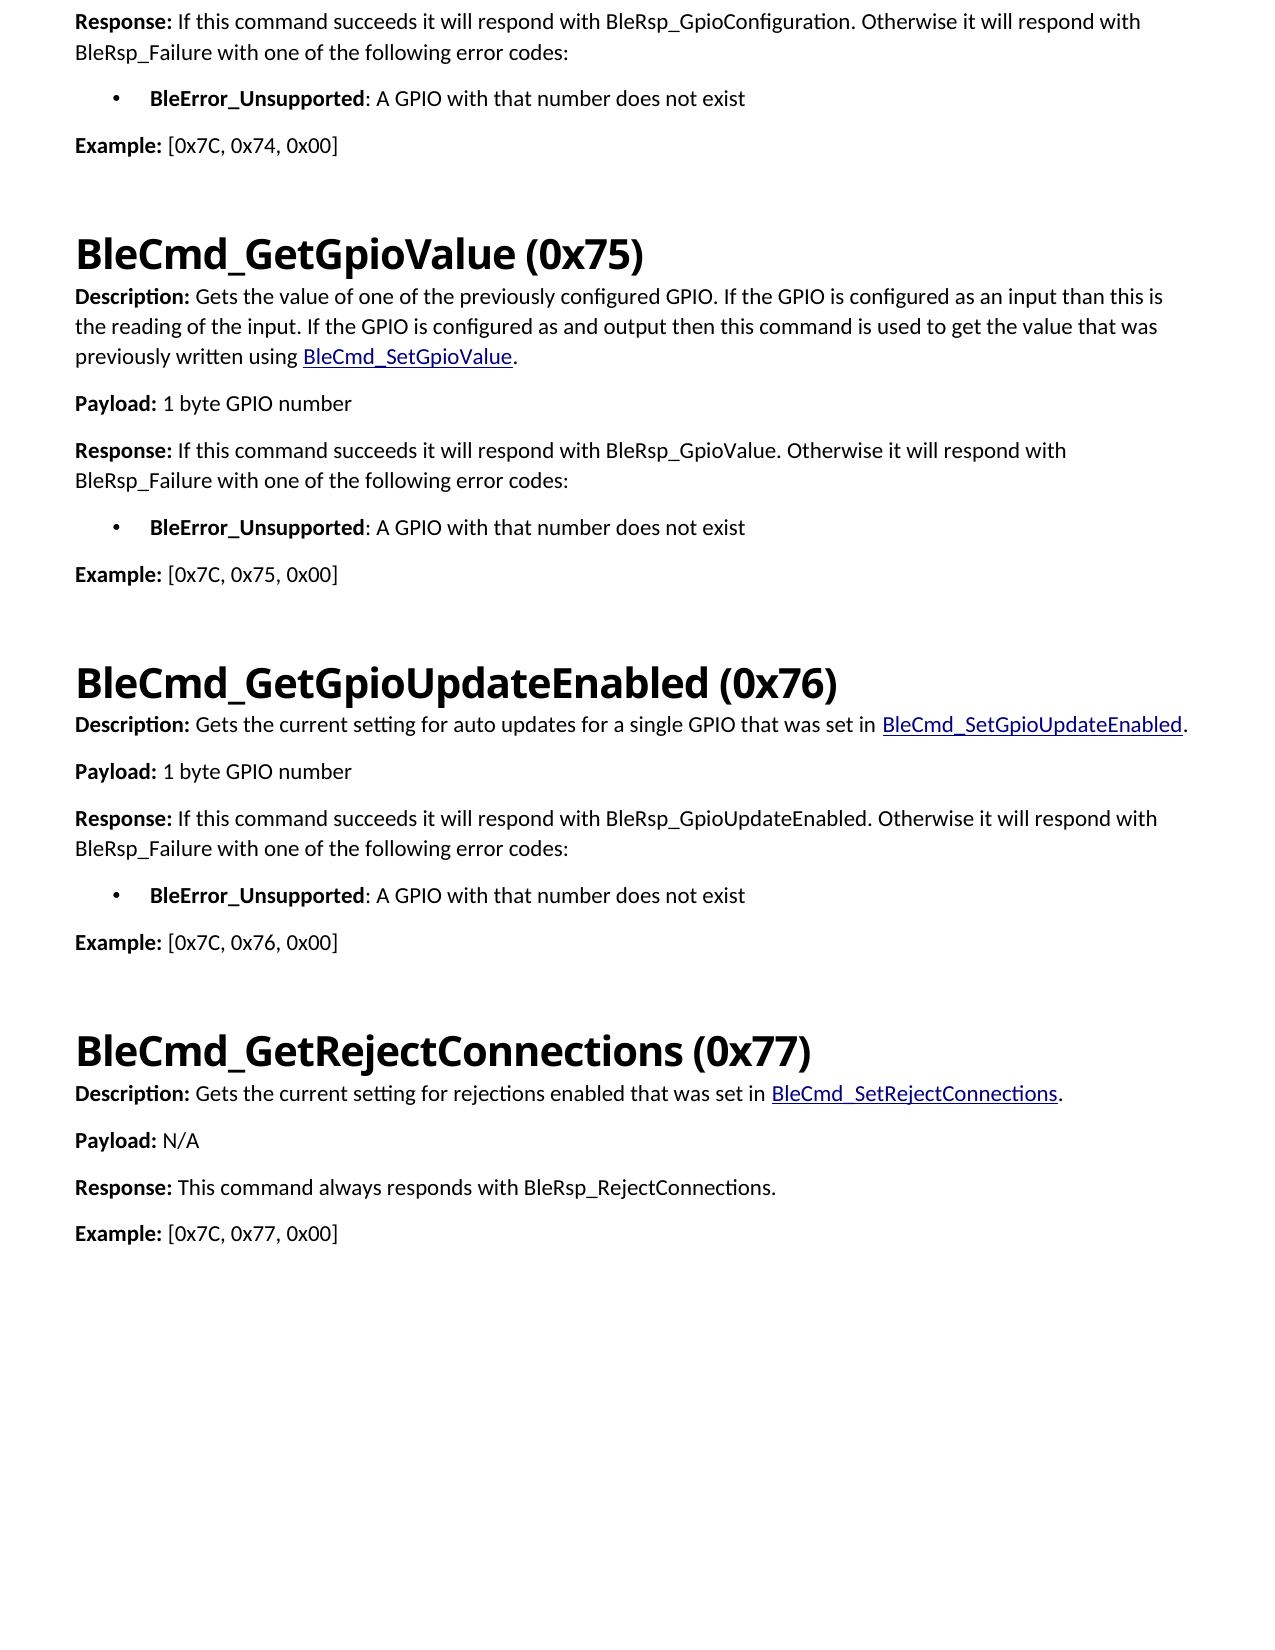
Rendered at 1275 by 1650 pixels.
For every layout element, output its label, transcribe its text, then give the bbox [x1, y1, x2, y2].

text Example: [0x7C, 0x77, 0x00] [75, 1219, 1200, 1247]
text Response: If this command succeeds it will respond with BleRsp_GpioConfiguration. Otherwise it will respond with BleRsp_Failure with one of the following error codes: [75, 7, 1200, 66]
text Response: This command always responds with BleRsp_RejectConnections. [75, 1173, 1200, 1201]
text Response: If this command succeeds it will respond with BleRsp_GpioUpdateEnabled. Otherwise it will respond with BleRsp_Failure with one of the following error codes: [75, 804, 1200, 863]
list BleError_Unsupported: A GPIO with that number does not exist [112, 881, 1200, 909]
text Example: [0x7C, 0x75, 0x00] [75, 560, 1200, 588]
title BleCmd_GetGpioUpdateEnabled (0x76) [75, 654, 1200, 711]
title BleCmd_GetGpioValue (0x75) [75, 225, 1200, 282]
text Payload: 1 byte GPIO number [75, 757, 1200, 786]
text Payload: N/A [75, 1126, 1200, 1154]
text Description: Gets the value of one of the previously configured GPIO. If the GPIO is configured as an input than this is the reading of the input. If the GPIO is configured as and output then this command is used to get the value that was previously written using BleCmd_SetGpioValue. [75, 282, 1200, 370]
text Description: Gets the current setting for auto updates for a single GPIO that was set in BleCmd_SetGpioUpdateEnabled. [75, 711, 1200, 739]
text Example: [0x7C, 0x76, 0x00] [75, 928, 1200, 956]
text Example: [0x7C, 0x74, 0x00] [75, 131, 1200, 159]
title BleCmd_GetRejectConnections (0x77) [75, 1022, 1200, 1079]
list BleError_Unsupported: A GPIO with that number does not exist [112, 513, 1200, 541]
text Response: If this command succeeds it will respond with BleRsp_GpioValue. Otherwise it will respond with BleRsp_Failure with one of the following error codes: [75, 436, 1200, 494]
text Description: Gets the current setting for rejections enabled that was set in BleCmd_SetRejectConnections. [75, 1079, 1200, 1107]
text Payload: 1 byte GPIO number [75, 389, 1200, 417]
list BleError_Unsupported: A GPIO with that number does not exist [112, 84, 1200, 113]
